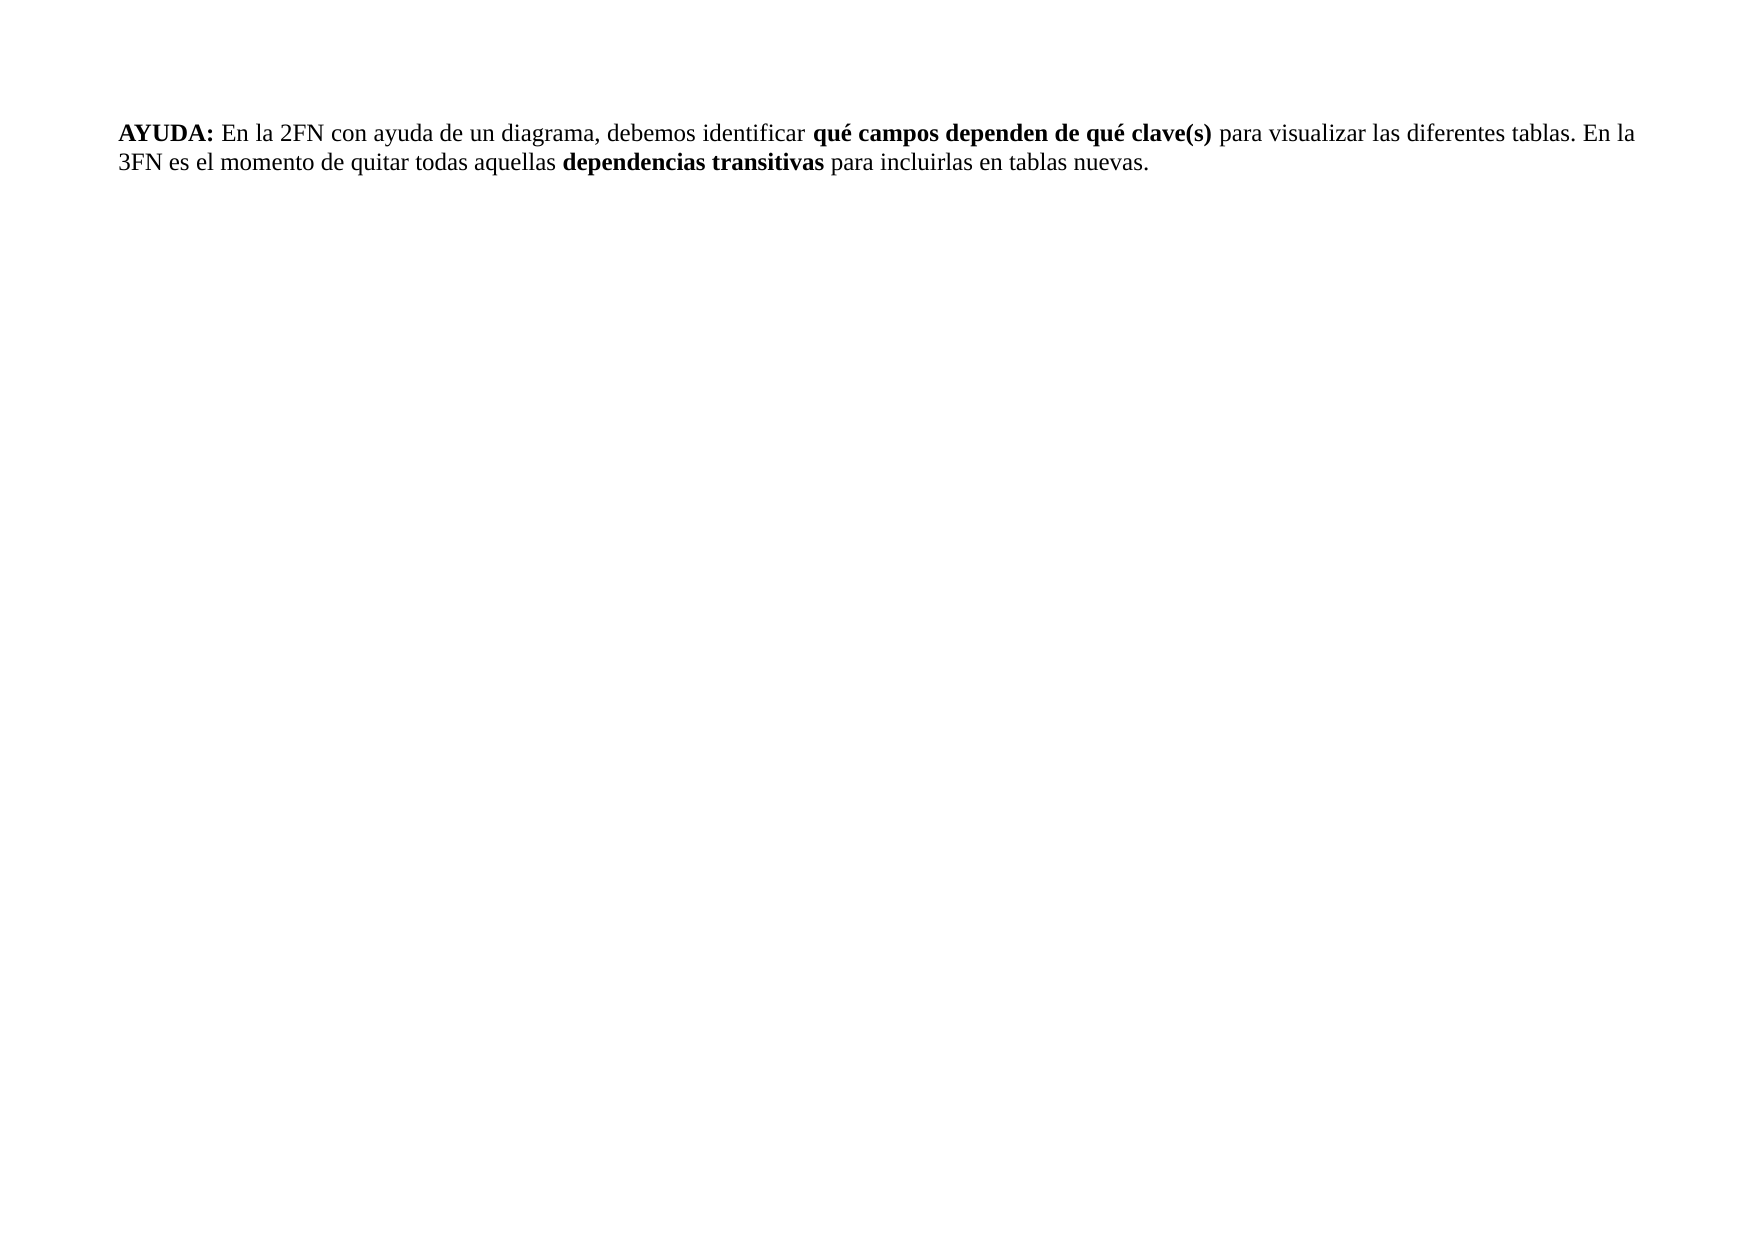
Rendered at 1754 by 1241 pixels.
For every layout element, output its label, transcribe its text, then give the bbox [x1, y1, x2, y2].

text AYUDA: En la 2FN con ayuda de un diagrama, debemos identificar qué campos dependen de qué clave(s) para visualizar las diferentes tablas. En la 3FN es el momento de quitar todas aquellas dependencias transitivas para incluirlas en tablas nuevas. [118, 118, 1636, 176]
